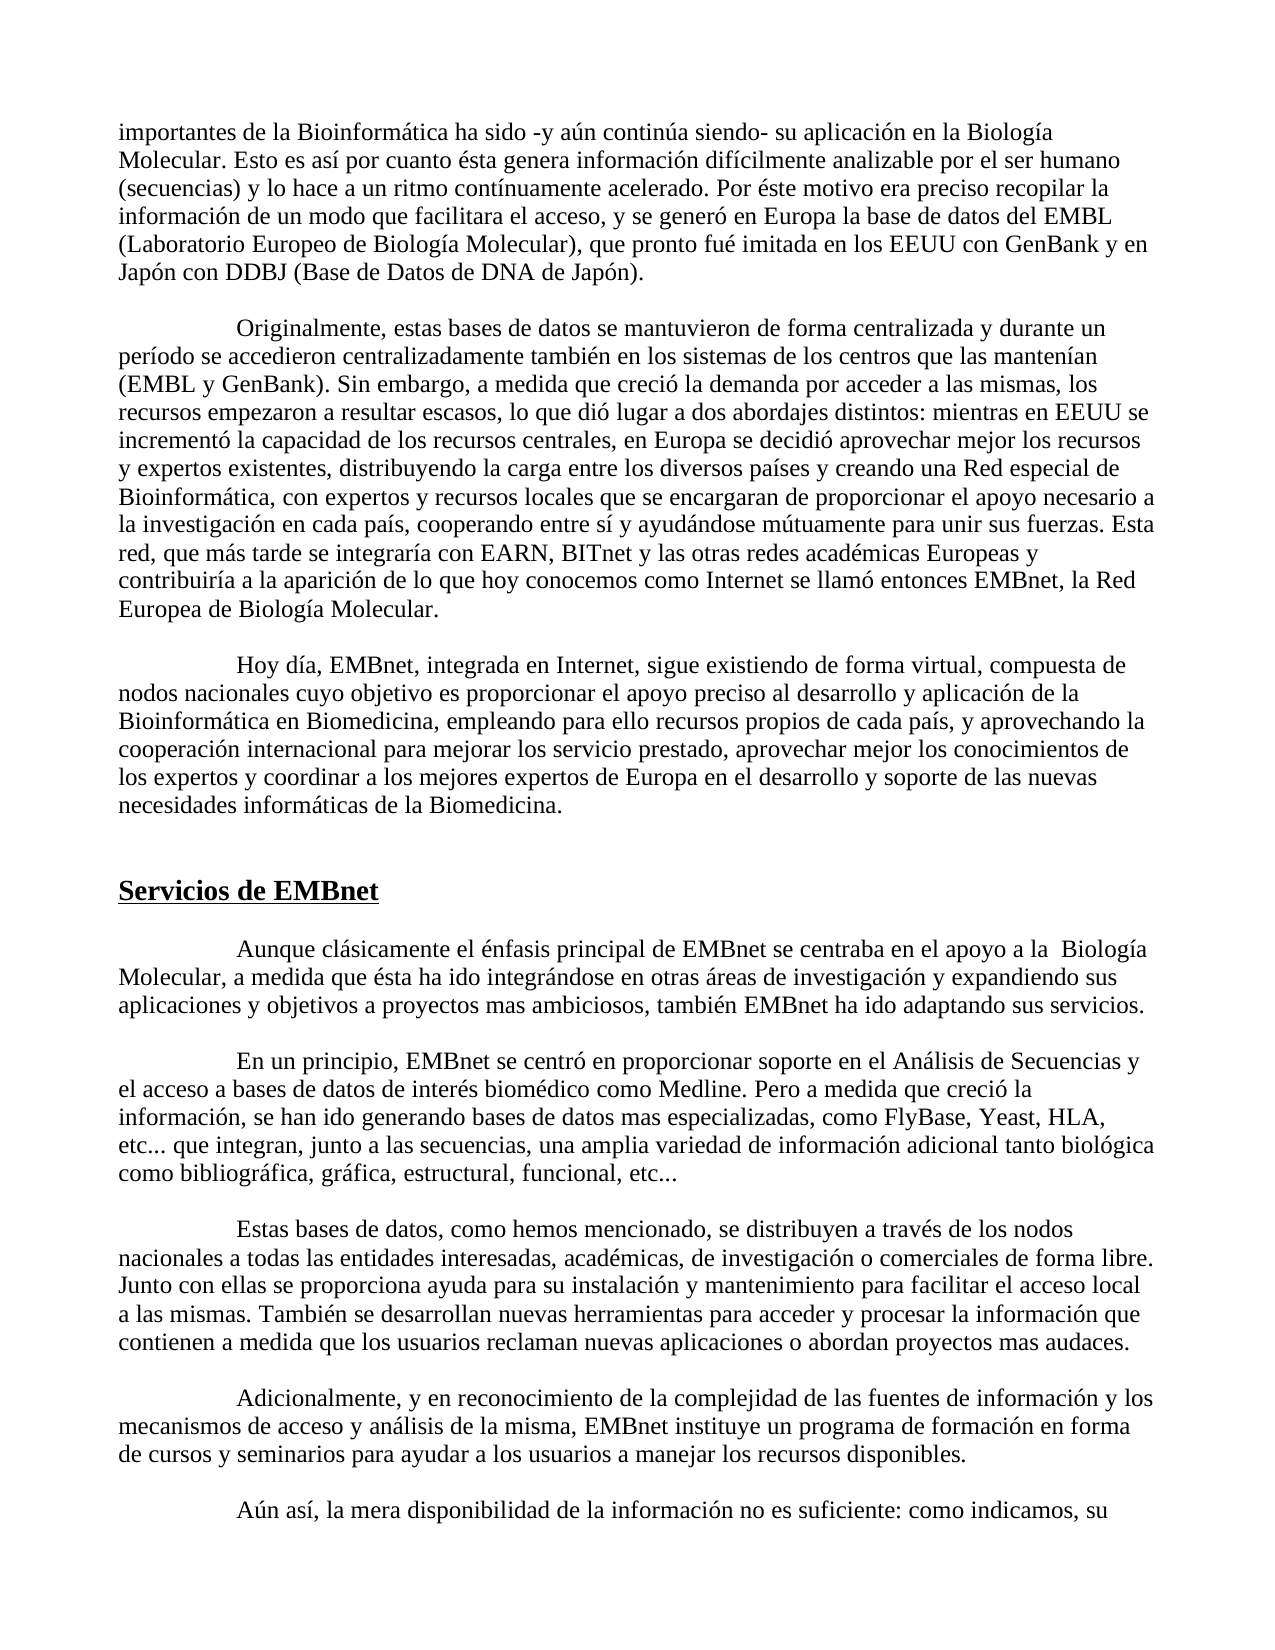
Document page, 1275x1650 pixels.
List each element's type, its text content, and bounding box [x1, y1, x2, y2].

text Hoy día, EMBnet, integrada en Internet, sigue existiendo de forma virtual, compuesta de nodos nacionales cuyo objetivo es proporcionar el apoyo preciso al desarrollo y aplicación de la Bioinformática en Biomedicina, empleando para ello recursos propios de cada país, y aprovechando la cooperación internacional para mejorar los servicio prestado, aprovechar mejor los conocimientos de los expertos y coordinar a los mejores expertos de Europa en el desarrollo y soporte de las nuevas necesidades informáticas de la Biomedicina. [118, 651, 1157, 819]
text Adicionalmente, y en reconocimiento de la complejidad de las fuentes de información y los mecanismos de acceso y análisis de la misma, EMBnet instituye un programa de formación en forma de cursos y seminarios para ayudar a los usuarios a manejar los recursos disponibles. [118, 1383, 1157, 1468]
text Aunque clásicamente el énfasis principal de EMBnet se centraba en el apoyo a la Biología Molecular, a medida que ésta ha ido integrándose en otras áreas de investigación y expandiendo sus aplicaciones y objetivos a proyectos mas ambiciosos, también EMBnet ha ido adaptando sus servicios. [118, 935, 1157, 1019]
text Originalmente, estas bases de datos se mantuvieron de forma centralizada y durante un período se accedieron centralizadamente también en los sistemas de los centros que las mantenían (EMBL y GenBank). Sin embargo, a medida que creció la demanda por acceder a las mismas, los recursos empezaron a resultar escasos, lo que dió lugar a dos abordajes distintos: mientras en EEUU se incrementó la capacidad de los recursos centrales, en Europa se decidió aprovechar mejor los recursos y expertos existentes, distribuyendo la carga entre los diversos países y creando una Red especial de Bioinformática, con expertos y recursos locales que se encargaran de proporcionar el apoyo necesario a la investigación en cada país, cooperando entre sí y ayudándose mútuamente para unir sus fuerzas. Esta red, que más tarde se integraría con EARN, BITnet y las otras redes académicas Europeas y contribuiría a la aparición de lo que hoy conocemos como Internet se llamó entonces EMBnet, la Red Europea de Biología Molecular. [118, 314, 1157, 622]
text importantes de la Bioinformática ha sido -y aún continúa siendo- su aplicación en la Biología Molecular. Esto es así por cuanto ésta genera información difícilmente analizable por el ser humano (secuencias) y lo hace a un ritmo contínuamente acelerado. Por éste motivo era preciso recopilar la información de un modo que facilitara el acceso, y se generó en Europa la base de datos del EMBL (Laboratorio Europeo de Biología Molecular), que pronto fué imitada en los EEUU con GenBank y en Japón con DDBJ (Base de Datos de DNA de Japón). [118, 118, 1157, 286]
text Estas bases de datos, como hemos mencionado, se distribuyen a través de los nodos nacionales a todas las entidades interesadas, académicas, de investigación o comerciales de forma libre. Junto con ellas se proporciona ayuda para su instalación y mantenimiento para facilitar el acceso local a las mismas. También se desarrollan nuevas herramientas para acceder y procesar la información que contienen a medida que los usuarios reclaman nuevas aplicaciones o abordan proyectos mas audaces. [118, 1215, 1157, 1356]
text Aún así, la mera disponibilidad de la información no es suficiente: como indicamos, su [118, 1496, 1157, 1524]
text En un principio, EMBnet se centró en proporcionar soporte en el Análisis de Secuencias y el acceso a bases de datos de interés biomédico como Medline. Pero a medida que creció la información, se han ido generando bases de datos mas especializadas, como FlyBase, Yeast, HLA, etc... que integran, junto a las secuencias, una amplia variedad de información adicional tanto biológica como bibliográfica, gráfica, estructural, funcional, etc... [118, 1047, 1157, 1187]
text Servicios de EMBnet [118, 875, 1157, 907]
